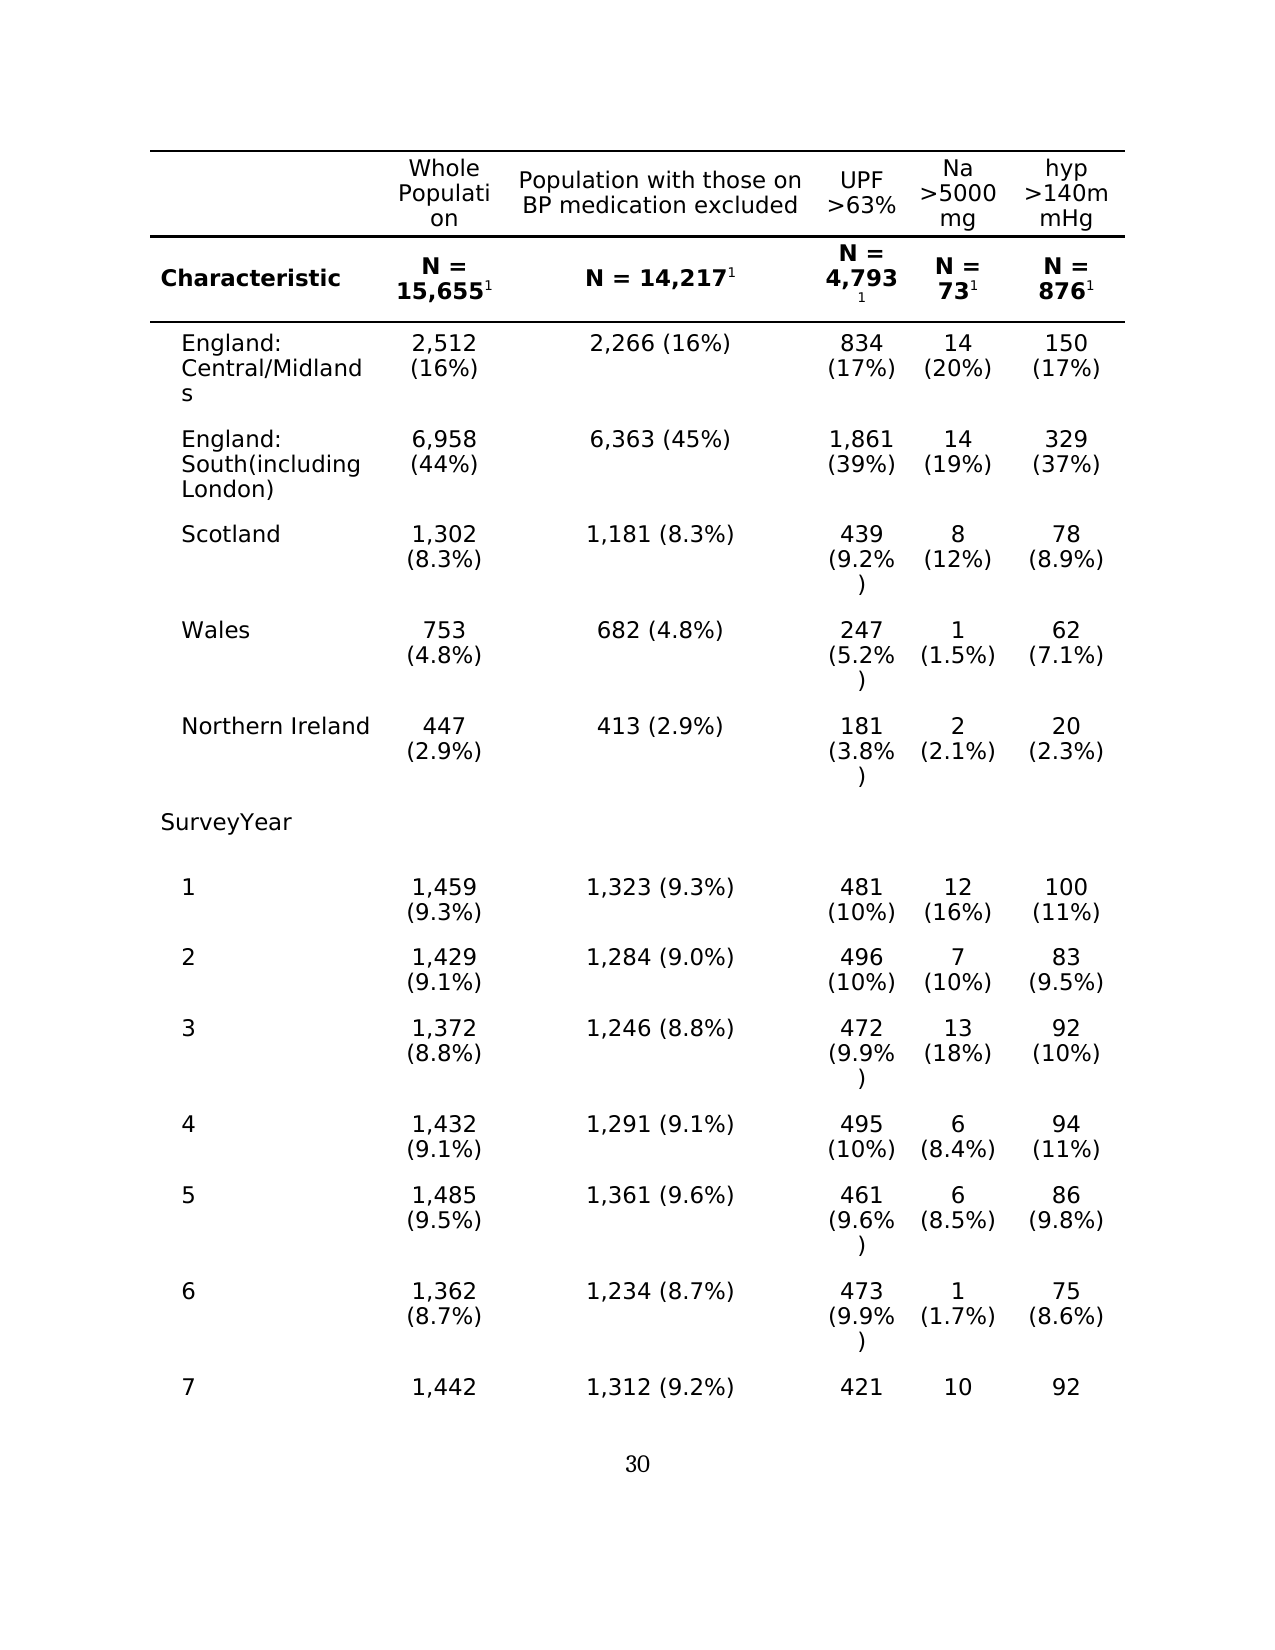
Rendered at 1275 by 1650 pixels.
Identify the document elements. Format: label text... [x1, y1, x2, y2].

table_header Na >5000mg [908, 152, 1007, 235]
table_cell 7 [150, 1365, 383, 1421]
table_cell 7 (10%) [908, 935, 1007, 1006]
table_cell 5 [150, 1173, 383, 1269]
table_cell 14 (19%) [908, 417, 1007, 512]
table_cell 1,361 (9.6%) [506, 1173, 815, 1269]
table_cell 1 [150, 865, 383, 935]
table_cell 78 (8.9%) [1007, 513, 1125, 608]
table_cell 473 (9.9%) [815, 1269, 908, 1364]
table_cell 3 [150, 1006, 383, 1102]
table_cell 1,362 (8.7%) [383, 1269, 506, 1364]
table_cell 1,485 (9.5%) [383, 1173, 506, 1269]
table_cell 834 (17%) [815, 323, 908, 417]
table_cell 1,861 (39%) [815, 417, 908, 512]
table_cell 447 (2.9%) [383, 704, 506, 800]
table_cell 496 (10%) [815, 935, 908, 1006]
table_cell 6 [150, 1269, 383, 1364]
table_cell 1,429 (9.1%) [383, 935, 506, 1006]
table_cell 247 (5.2%) [815, 608, 908, 704]
table_cell 1 (1.7%) [908, 1269, 1007, 1364]
table_cell 1,291 (9.1%) [506, 1102, 815, 1173]
table_header hyp >140mmHg [1007, 152, 1125, 235]
table_cell N = 731 [908, 238, 1007, 321]
table_cell Characteristic [150, 238, 383, 321]
table_cell 1,459 (9.3%) [383, 865, 506, 935]
table_cell England: Central/Midlands [150, 323, 383, 417]
table_cell Wales [150, 608, 383, 704]
table_cell 75 (8.6%) [1007, 1269, 1125, 1364]
table_cell [1007, 800, 1125, 864]
table_cell 2 (2.1%) [908, 704, 1007, 800]
table_cell 94 (11%) [1007, 1102, 1125, 1173]
table_cell 682 (4.8%) [506, 608, 815, 704]
table_cell 14 (20%) [908, 323, 1007, 417]
table_cell 2,512 (16%) [383, 323, 506, 417]
table_cell 2 [150, 935, 383, 1006]
table_cell 10 [908, 1365, 1007, 1421]
table_cell 92 [1007, 1365, 1125, 1421]
table_cell 100 (11%) [1007, 865, 1125, 935]
table_cell 753 (4.8%) [383, 608, 506, 704]
table_cell 1,284 (9.0%) [506, 935, 815, 1006]
table_cell 1,323 (9.3%) [506, 865, 815, 935]
table_cell 1,234 (8.7%) [506, 1269, 815, 1364]
table_cell N = 8761 [1007, 238, 1125, 321]
table_cell 86 (9.8%) [1007, 1173, 1125, 1269]
table_cell 1,432 (9.1%) [383, 1102, 506, 1173]
table_header [150, 152, 383, 235]
table_cell 2,266 (16%) [506, 323, 815, 417]
table_cell 181 (3.8%) [815, 704, 908, 800]
table_cell Scotland [150, 513, 383, 608]
table_cell 1,302 (8.3%) [383, 513, 506, 608]
table_cell 6 (8.4%) [908, 1102, 1007, 1173]
table_cell 439 (9.2%) [815, 513, 908, 608]
table_cell 1,181 (8.3%) [506, 513, 815, 608]
table_cell SurveyYear [150, 800, 383, 864]
table_cell 6,958 (44%) [383, 417, 506, 512]
table_cell England: South(including London) [150, 417, 383, 512]
table_cell N = 15,6551 [383, 238, 506, 321]
table_cell 92 (10%) [1007, 1006, 1125, 1102]
table_cell [815, 800, 908, 864]
table_header Whole Population [383, 152, 506, 235]
table_cell [506, 800, 815, 864]
table_cell 6,363 (45%) [506, 417, 815, 512]
table_cell 20 (2.3%) [1007, 704, 1125, 800]
table_cell 1,442 [383, 1365, 506, 1421]
table_cell Northern Ireland [150, 704, 383, 800]
table_cell 413 (2.9%) [506, 704, 815, 800]
table_cell [908, 800, 1007, 864]
table_cell 6 (8.5%) [908, 1173, 1007, 1269]
table_cell 495 (10%) [815, 1102, 908, 1173]
table_cell 8 (12%) [908, 513, 1007, 608]
table_cell 472 (9.9%) [815, 1006, 908, 1102]
table_cell 13 (18%) [908, 1006, 1007, 1102]
table_cell 1,246 (8.8%) [506, 1006, 815, 1102]
table_cell 421 [815, 1365, 908, 1421]
table_cell N = 4,7931 [815, 238, 908, 321]
table_cell 1 (1.5%) [908, 608, 1007, 704]
table_cell 1,312 (9.2%) [506, 1365, 815, 1421]
table_cell 481 (10%) [815, 865, 908, 935]
table_cell 461 (9.6%) [815, 1173, 908, 1269]
table_cell 1,372 (8.8%) [383, 1006, 506, 1102]
table_header UPF >63% [815, 152, 908, 235]
table_cell 329 (37%) [1007, 417, 1125, 512]
table_cell 12 (16%) [908, 865, 1007, 935]
table_cell 4 [150, 1102, 383, 1173]
table_cell [383, 800, 506, 864]
table_cell 62 (7.1%) [1007, 608, 1125, 704]
table_cell 83 (9.5%) [1007, 935, 1125, 1006]
table_cell N = 14,2171 [506, 238, 815, 321]
table_header Population with those on BP medication excluded [506, 152, 815, 235]
table_cell 150 (17%) [1007, 323, 1125, 417]
